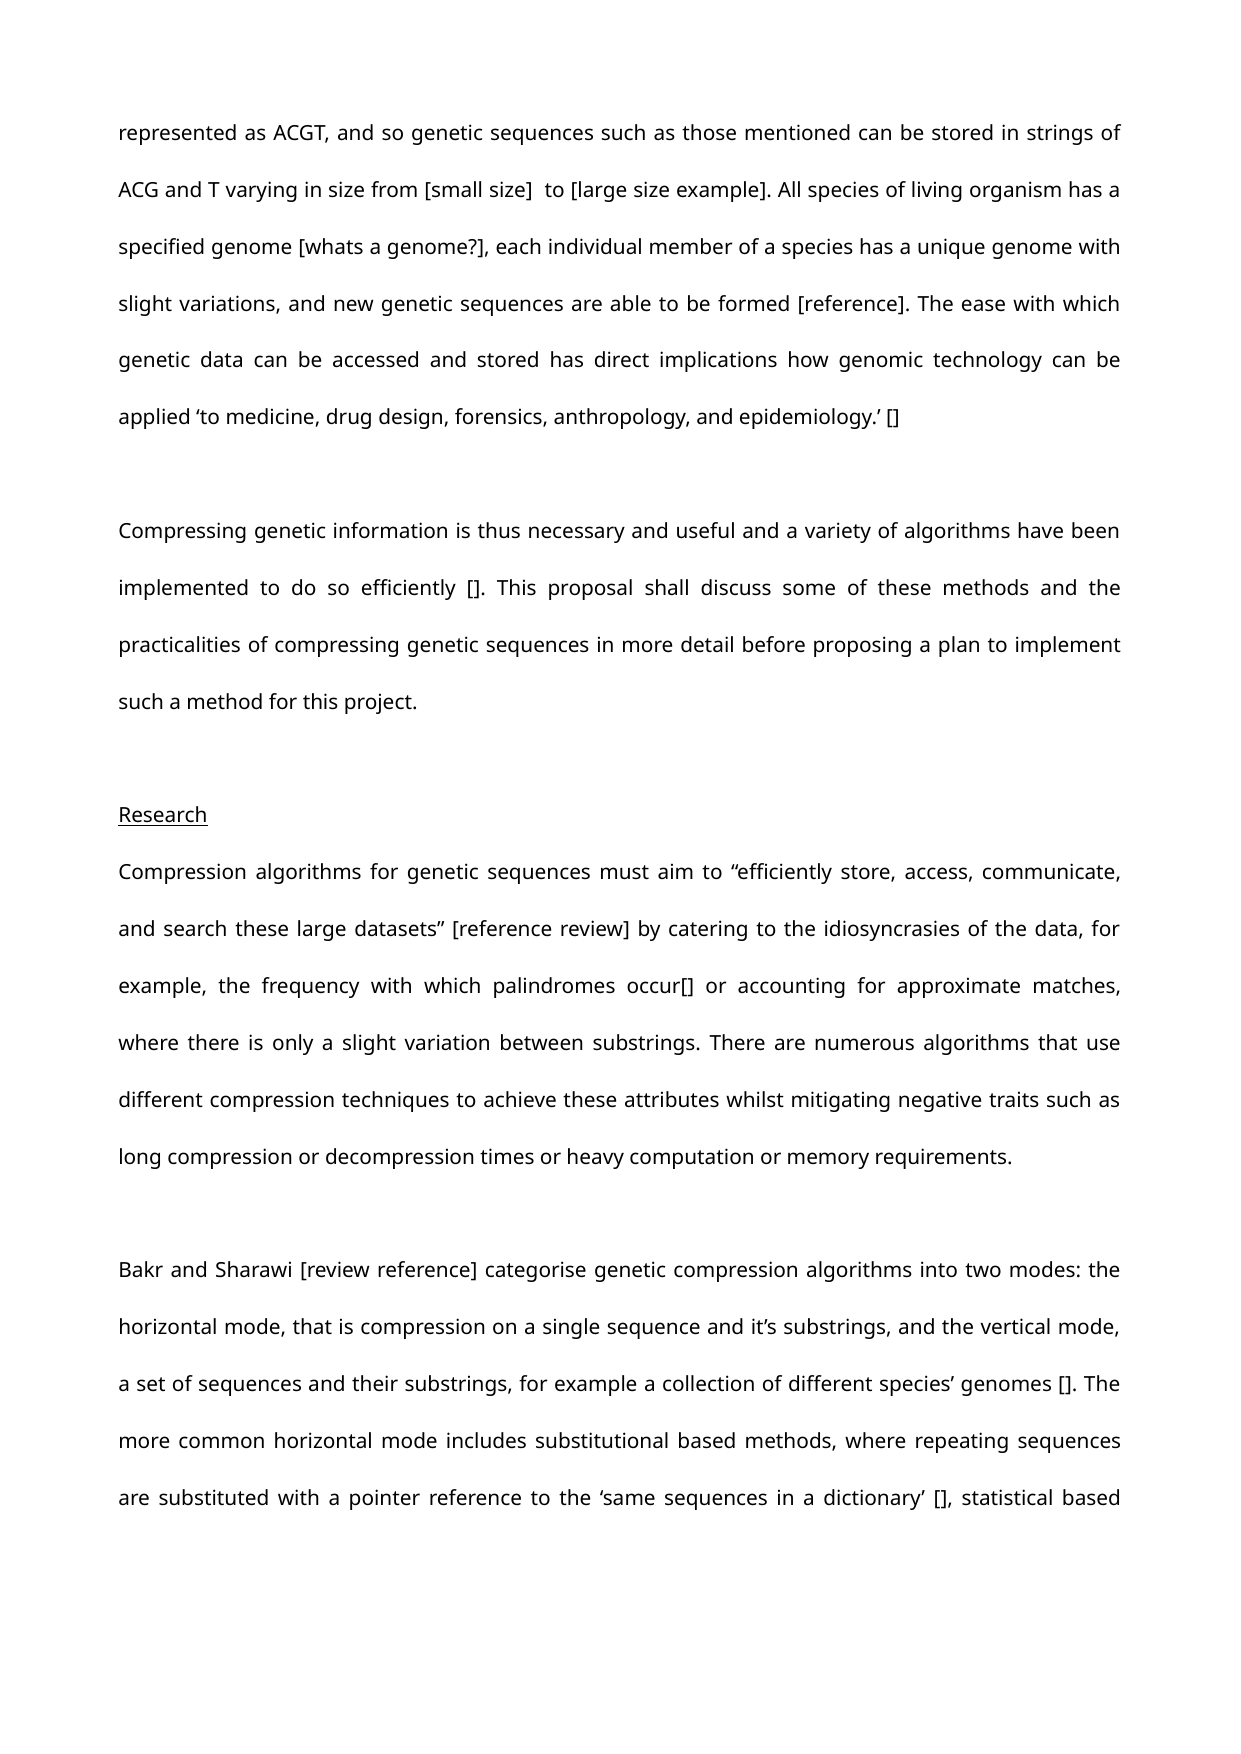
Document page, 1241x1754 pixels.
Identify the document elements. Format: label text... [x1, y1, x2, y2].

text Research [118, 801, 1122, 829]
text Compressing genetic information is thus necessary and useful and a variety of algorithms have been implemented to do so efficiently []. This proposal shall discuss some of these methods and the practicalities of compressing genetic sequences in more detail before proposing a plan to implement such a method for this project. [118, 516, 1122, 715]
text represented as ACGT, and so genetic sequences such as those mentioned can be stored in strings of ACG and T varying in size from [small size] to [large size example]. All species of living organism has a specified genome [whats a genome?], each individual member of a species has a unique genome with slight variations, and new genetic sequences are able to be formed [reference]. The ease with which genetic data can be accessed and stored has direct implications how genomic technology can be applied ‘to medicine, drug design, forensics, anthropology, and epidemiology.’ [] [118, 118, 1122, 431]
text Compression algorithms for genetic sequences must aim to “efficiently store, access, communicate, and search these large datasets” [reference review] by catering to the idiosyncrasies of the data, for example, the frequency with which palindromes occur[] or accounting for approximate matches, where there is only a slight variation between substrings. There are numerous algorithms that use different compression techniques to achieve these attributes whilst mitigating negative traits such as long compression or decompression times or heavy computation or memory requirements. [118, 857, 1122, 1170]
text Bakr and Sharawi [review reference] categorise genetic compression algorithms into two modes: the horizontal mode, that is compression on a single sequence and it’s substrings, and the vertical mode, a set of sequences and their substrings, for example a collection of different species’ genomes []. The more common horizontal mode includes substitutional based methods, where repeating sequences are substituted with a pointer reference to the ‘same sequences in a dictionary’ [], statistical based [118, 1256, 1122, 1512]
